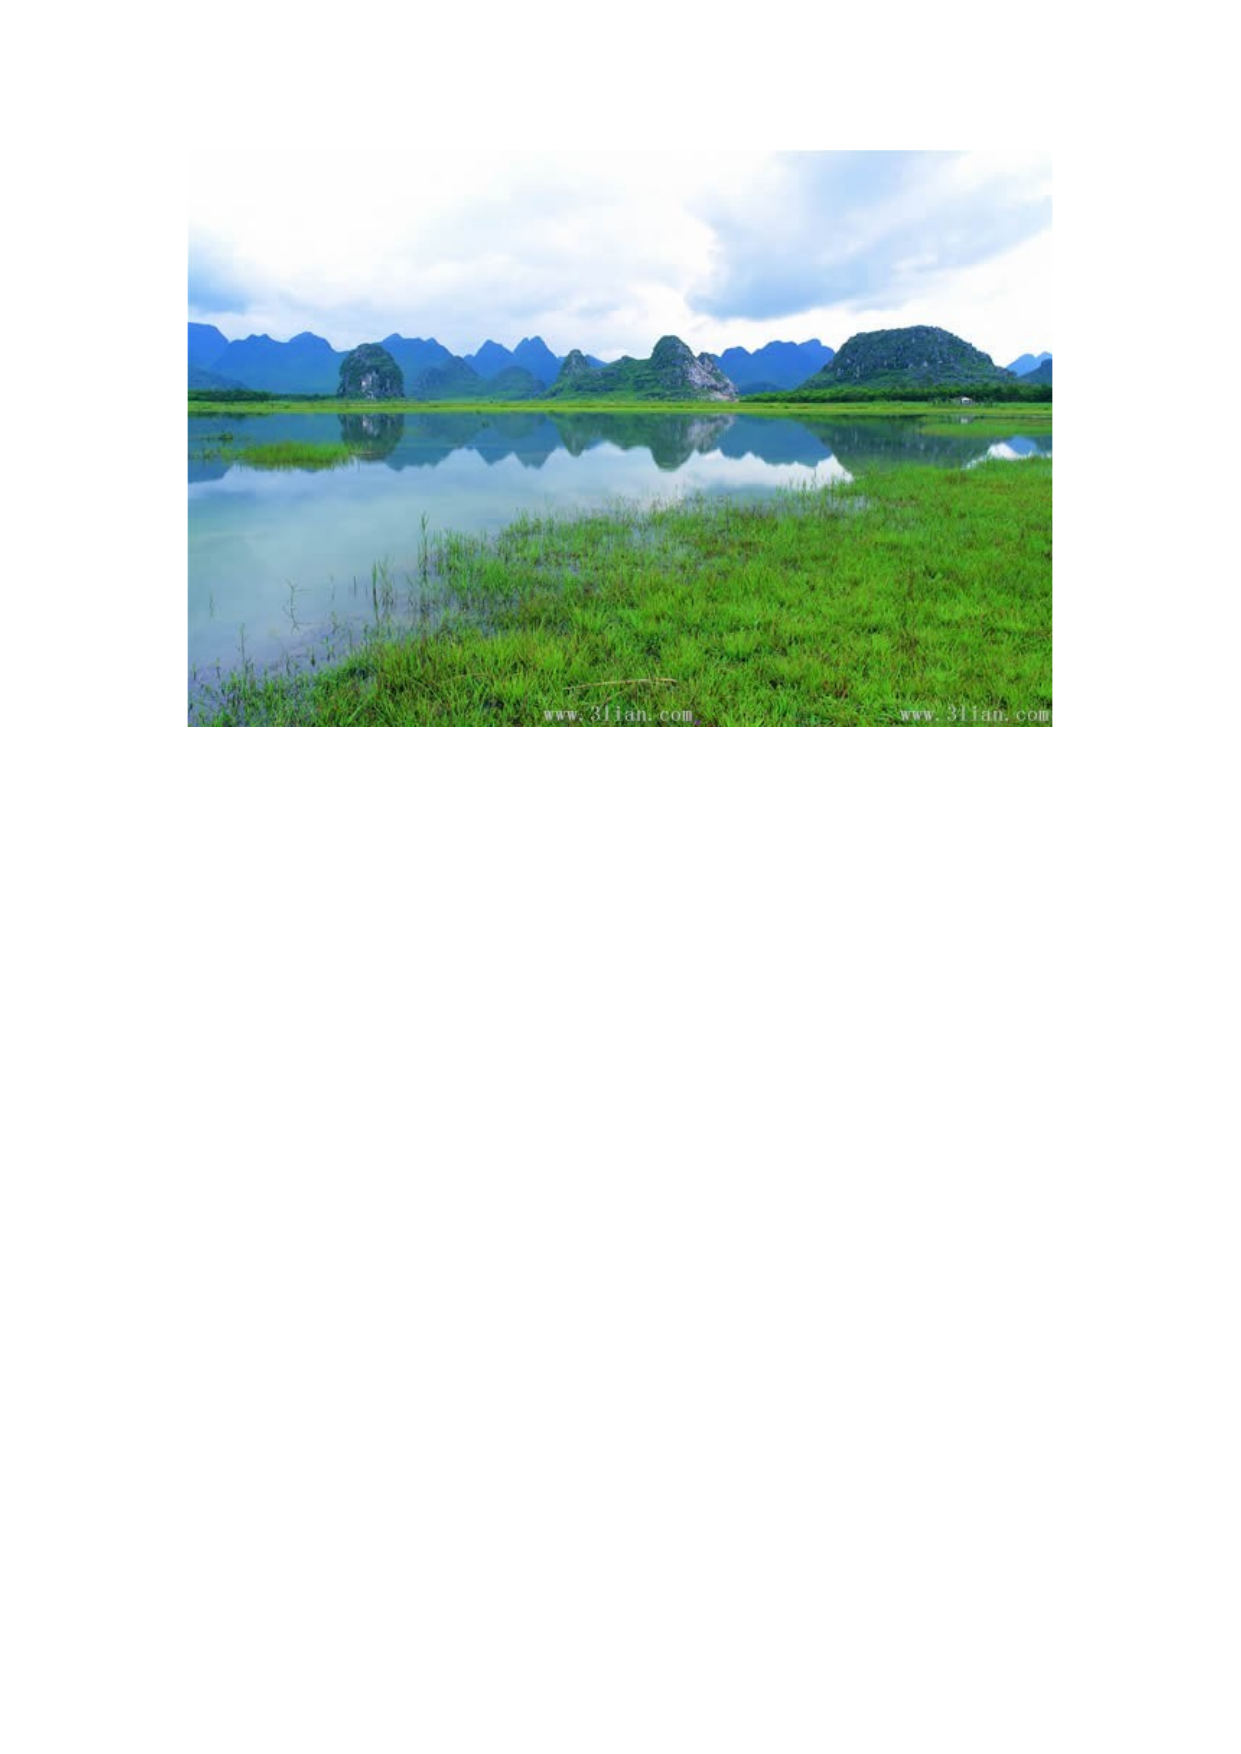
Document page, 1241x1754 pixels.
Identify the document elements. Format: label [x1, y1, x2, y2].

picture [187, 150, 1053, 727]
